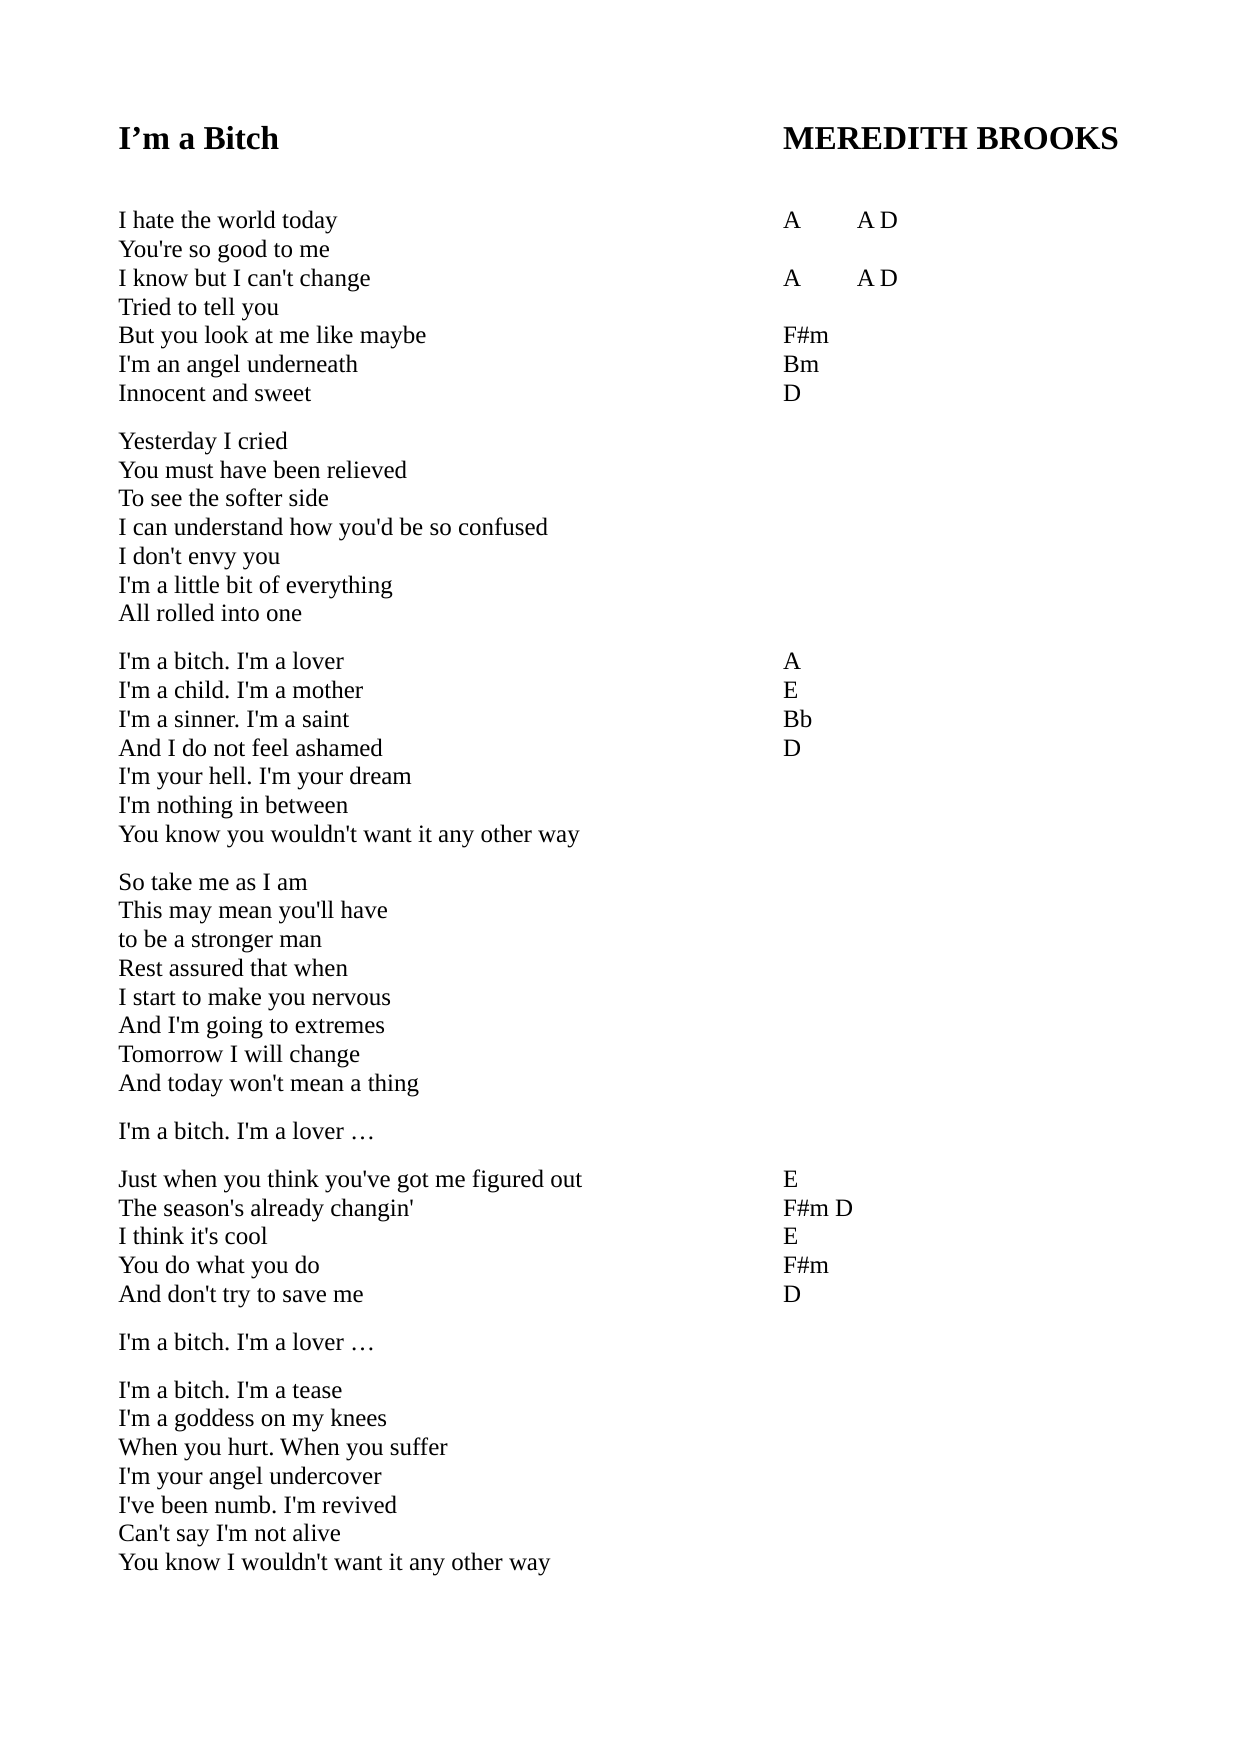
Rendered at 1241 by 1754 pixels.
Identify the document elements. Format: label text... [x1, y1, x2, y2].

text Just when you think you've got me figured out E The season's already changin' F#m D I think it's cool E [118, 1164, 1122, 1250]
text I'm a bitch. I'm a lover … [118, 1327, 1122, 1356]
text I'm a bitch. I'm a lover A I'm a child. I'm a mother E I'm a sinner. I'm a saint Bb And I do not feel asha med D I'm your hell. I'm your dream I'm nothing in between You know you wouldn't want it any other way [118, 646, 1122, 848]
text I hate the world today A A D You're so good to me I know but I can't change A A D Tried to tell you But you look at me like maybe F#m I'm an angel underneath Bm Innocent and sweet D [118, 206, 1122, 407]
text So take me as I am This may mean you'll have [118, 867, 1122, 924]
text Can't say I'm not alive You know I wouldn't want it any other way [118, 1518, 1122, 1576]
text to be a stronger man Rest assured that when [118, 924, 1122, 982]
text You do what you do F#m And don't try to save me D [118, 1250, 1122, 1308]
text I start to make you nervous And I'm going to extremes Tomorrow I will change And today won't mean a thing [118, 982, 1122, 1097]
subtitle I’m a Bitch MEREDITH BROOKS [118, 118, 1122, 156]
text I'm a bitch. I'm a lover … [118, 1116, 1122, 1145]
text Yesterday I cried You must have been relieved To see the softer side I can understand how you'd be so confused I don't envy you I'm a little bit of everything All rolled into one [118, 426, 1122, 627]
text I'm a bitch. I'm a tease I'm a goddess on my knees When you hurt. When you suffer I'm your angel undercover I've been numb. I'm revived [118, 1375, 1122, 1518]
